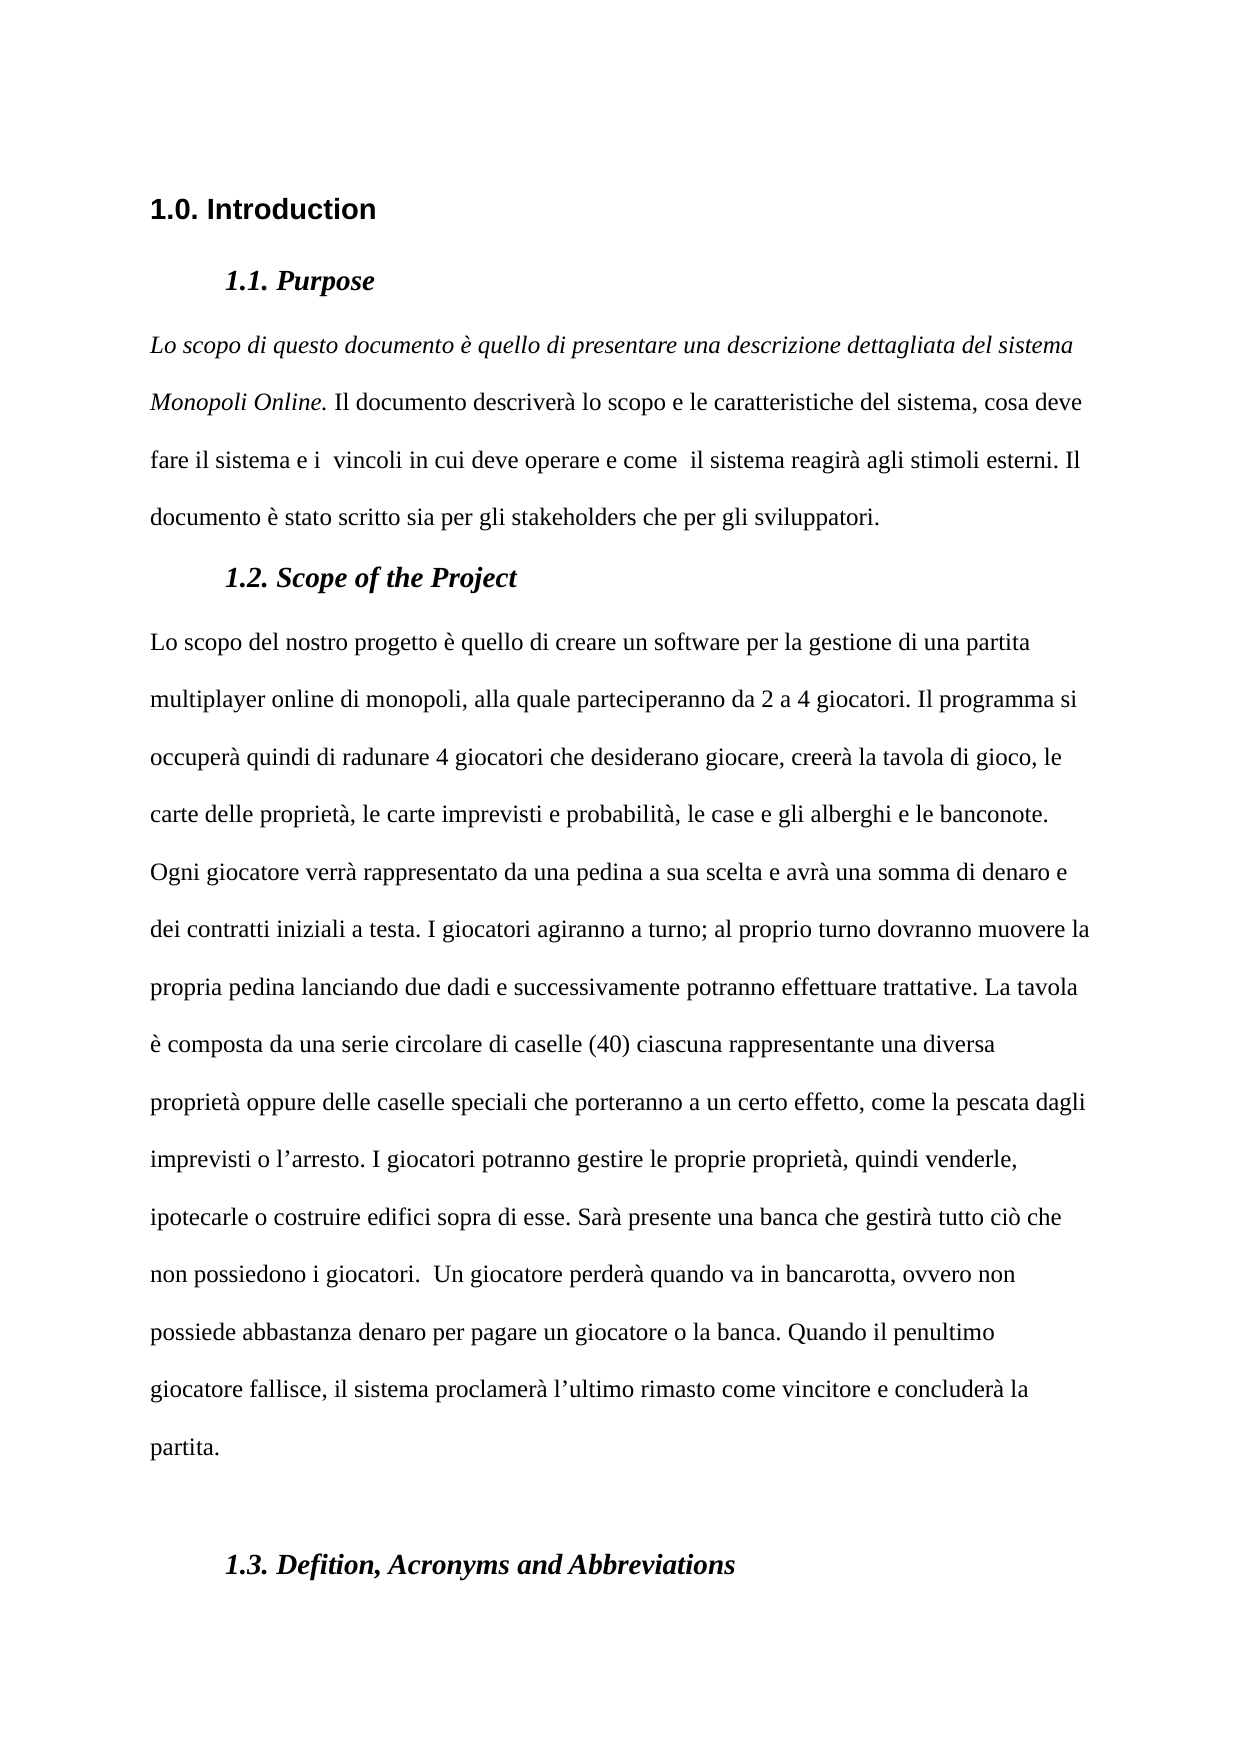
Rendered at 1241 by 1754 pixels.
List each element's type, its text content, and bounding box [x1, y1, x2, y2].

subtitle 1.1. Purpose [150, 263, 1090, 296]
subtitle 1.0. Introduction [150, 192, 1090, 225]
subtitle Lo scopo di questo documento è quello di presentare una descrizione dettagliata del sistema Monopoli Online. Il documento descriverà lo scopo e le caratteristiche del sistema, cosa deve fare il sistema e i vincoli in cui deve operare e come il sistema reagirà agli stimoli esterni. Il documento è stato scritto sia per gli stakeholders che per gli sviluppatori. [150, 330, 1090, 531]
subtitle 1.2. Scope of the Project [150, 560, 1090, 593]
subtitle 1.3. Defition, Acronyms and Abbreviations [150, 1547, 1090, 1580]
subtitle Lo scopo del nostro progetto è quello di creare un software per la gestione di una partita multiplayer online di monopoli, alla quale parteciperanno da 2 a 4 giocatori. Il programma si occuperà quindi di radunare 4 giocatori che desiderano giocare, creerà la tavola di gioco, le carte delle proprietà, le carte imprevisti e probabilità, le case e gli alberghi e le banconote. Ogni giocatore verrà rappresentato da una pedina a sua scelta e avrà una somma di denaro e dei contratti iniziali a testa. I giocatori agiranno a turno; al proprio turno dovranno muovere la propria pedina lanciando due dadi e successivamente potranno effettuare trattative. La tavola è composta da una serie circolare di caselle (40) ciascuna rappresentante una diversa proprietà oppure delle caselle speciali che porteranno a un certo effetto, come la pescata dagli imprevisti o l’arresto. I giocatori potranno gestire le proprie proprietà, quindi venderle, ipotecarle o costruire edifici sopra di esse. Sarà presente una banca che gestirà tutto ciò che non possiedono i giocatori. Un giocatore perderà quando va in bancarotta, ovvero non possiede abbastanza denaro per pagare un giocatore o la banca. Quando il penultimo giocatore fallisce, il sistema proclamerà l’ultimo rimasto come vincitore e concluderà la partita. [150, 627, 1090, 1461]
